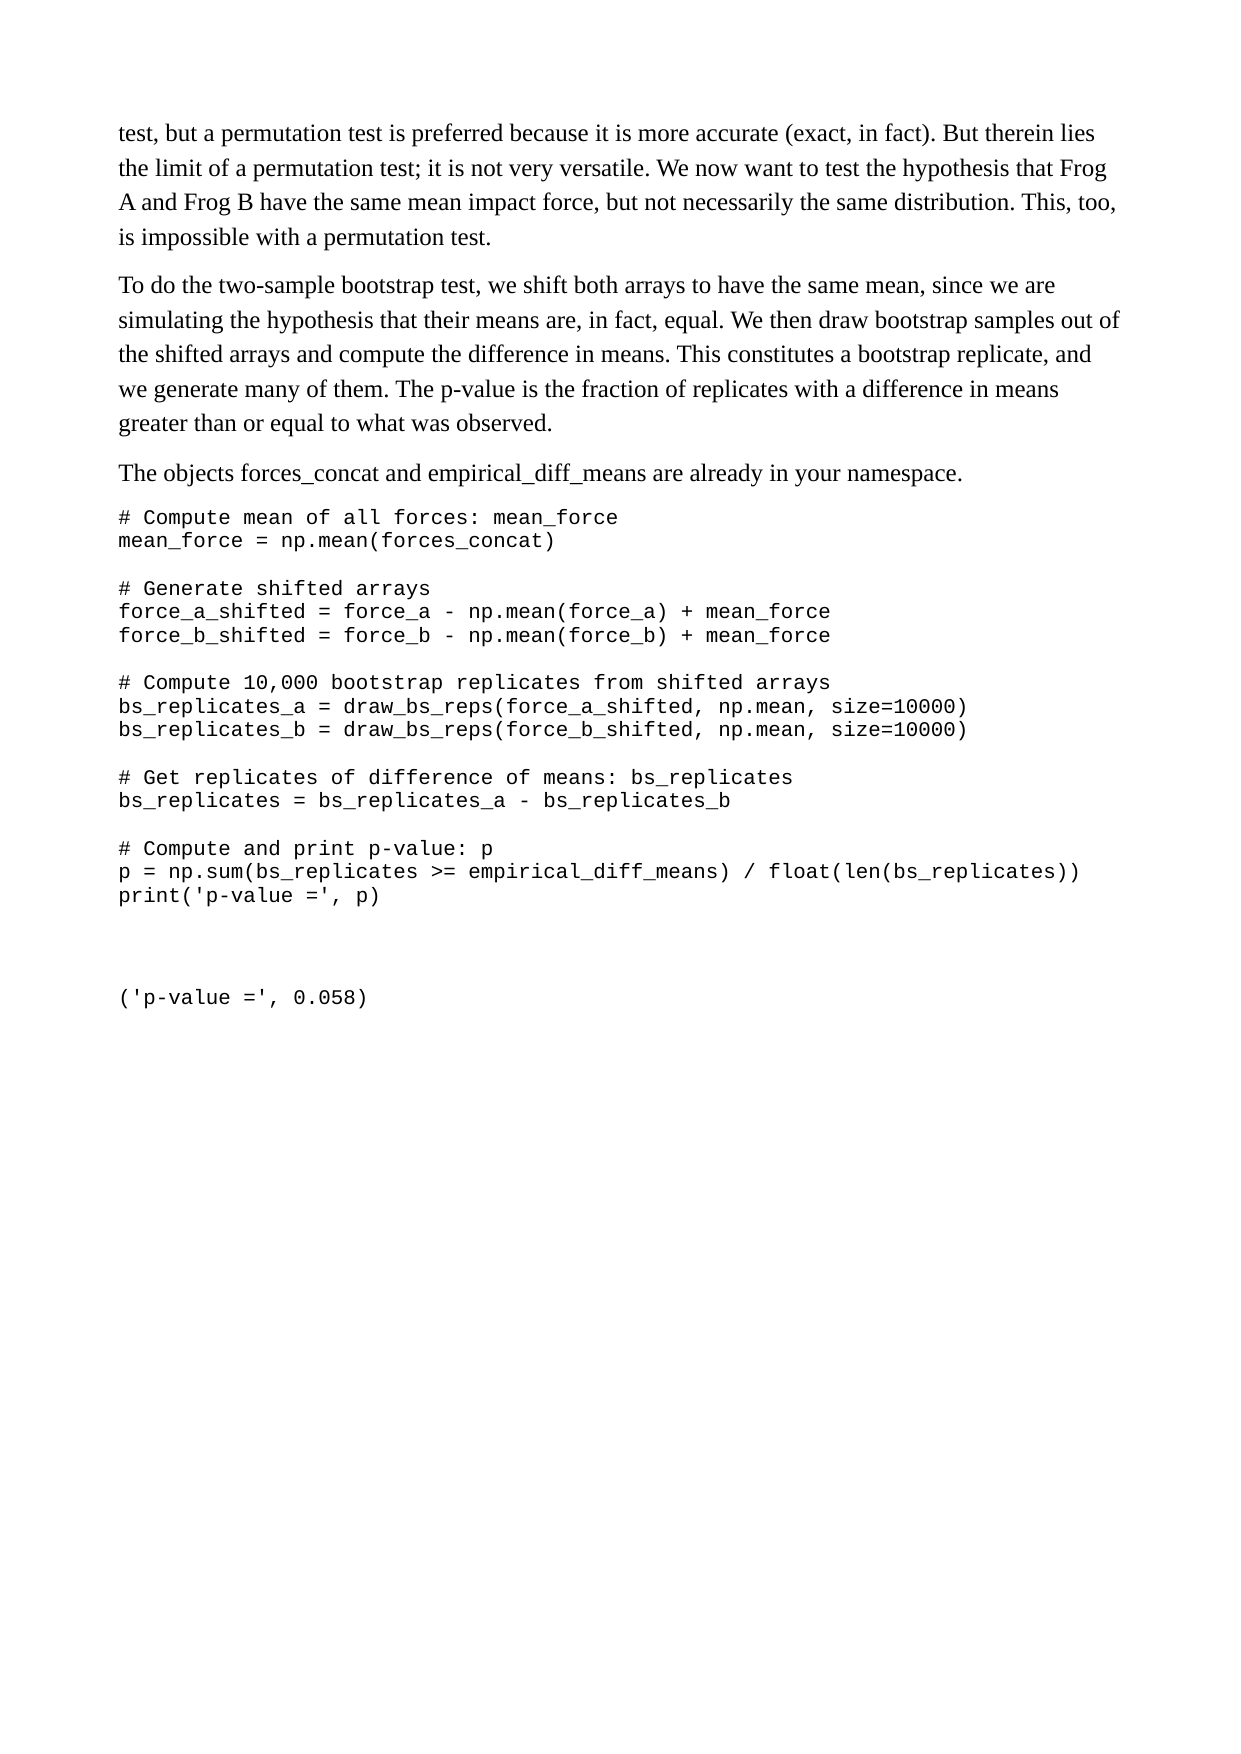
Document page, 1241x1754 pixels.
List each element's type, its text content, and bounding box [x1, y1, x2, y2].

text The objects forces_concat and empirical_diff_means are already in your namespace. [118, 458, 1122, 486]
text To do the two-sample bootstrap test, we shift both arrays to have the same mean, since we are simulating the hypothesis that their means are, in fact, equal. We then draw bootstrap samples out of the shifted arrays and compute the difference in means. This constitutes a bootstrap replicate, and we generate many of them. The p-value is the fraction of replicates with a difference in means greater than or equal to what was observed. [118, 271, 1122, 437]
text force_b_shifted = force_b - np.mean(force_b) + mean_force [118, 625, 1122, 648]
text # Compute 10,000 bootstrap replicates from shifted arrays [118, 672, 1122, 696]
text # Compute and print p-value: p [118, 838, 1122, 861]
text test, but a permutation test is preferred because it is more accurate (exact, in fact). But therein lies the limit of a permutation test; it is not very versatile. We now want to test the hypothesis that Frog A and Frog B have the same mean impact force, but not necessarily the same distribution. This, too, is impossible with a permutation test. [118, 118, 1122, 250]
text ('p-value =', 0.058) [118, 987, 1122, 1011]
text # Compute mean of all forces: mean_force [118, 507, 1122, 530]
text # Generate shifted arrays [118, 578, 1122, 601]
text # Get replicates of difference of means: bs_replicates [118, 767, 1122, 790]
text print('p-value =', p) [118, 885, 1122, 909]
text force_a_shifted = force_a - np.mean(force_a) + mean_force [118, 601, 1122, 625]
text bs_replicates = bs_replicates_a - bs_replicates_b [118, 790, 1122, 814]
text mean_force = np.mean(forces_concat) [118, 530, 1122, 554]
text bs_replicates_a = draw_bs_reps(force_a_shifted, np.mean, size=10000) [118, 696, 1122, 719]
text p = np.sum(bs_replicates >= empirical_diff_means) / float(len(bs_replicates)) [118, 861, 1122, 885]
text bs_replicates_b = draw_bs_reps(force_b_shifted, np.mean, size=10000) [118, 719, 1122, 743]
